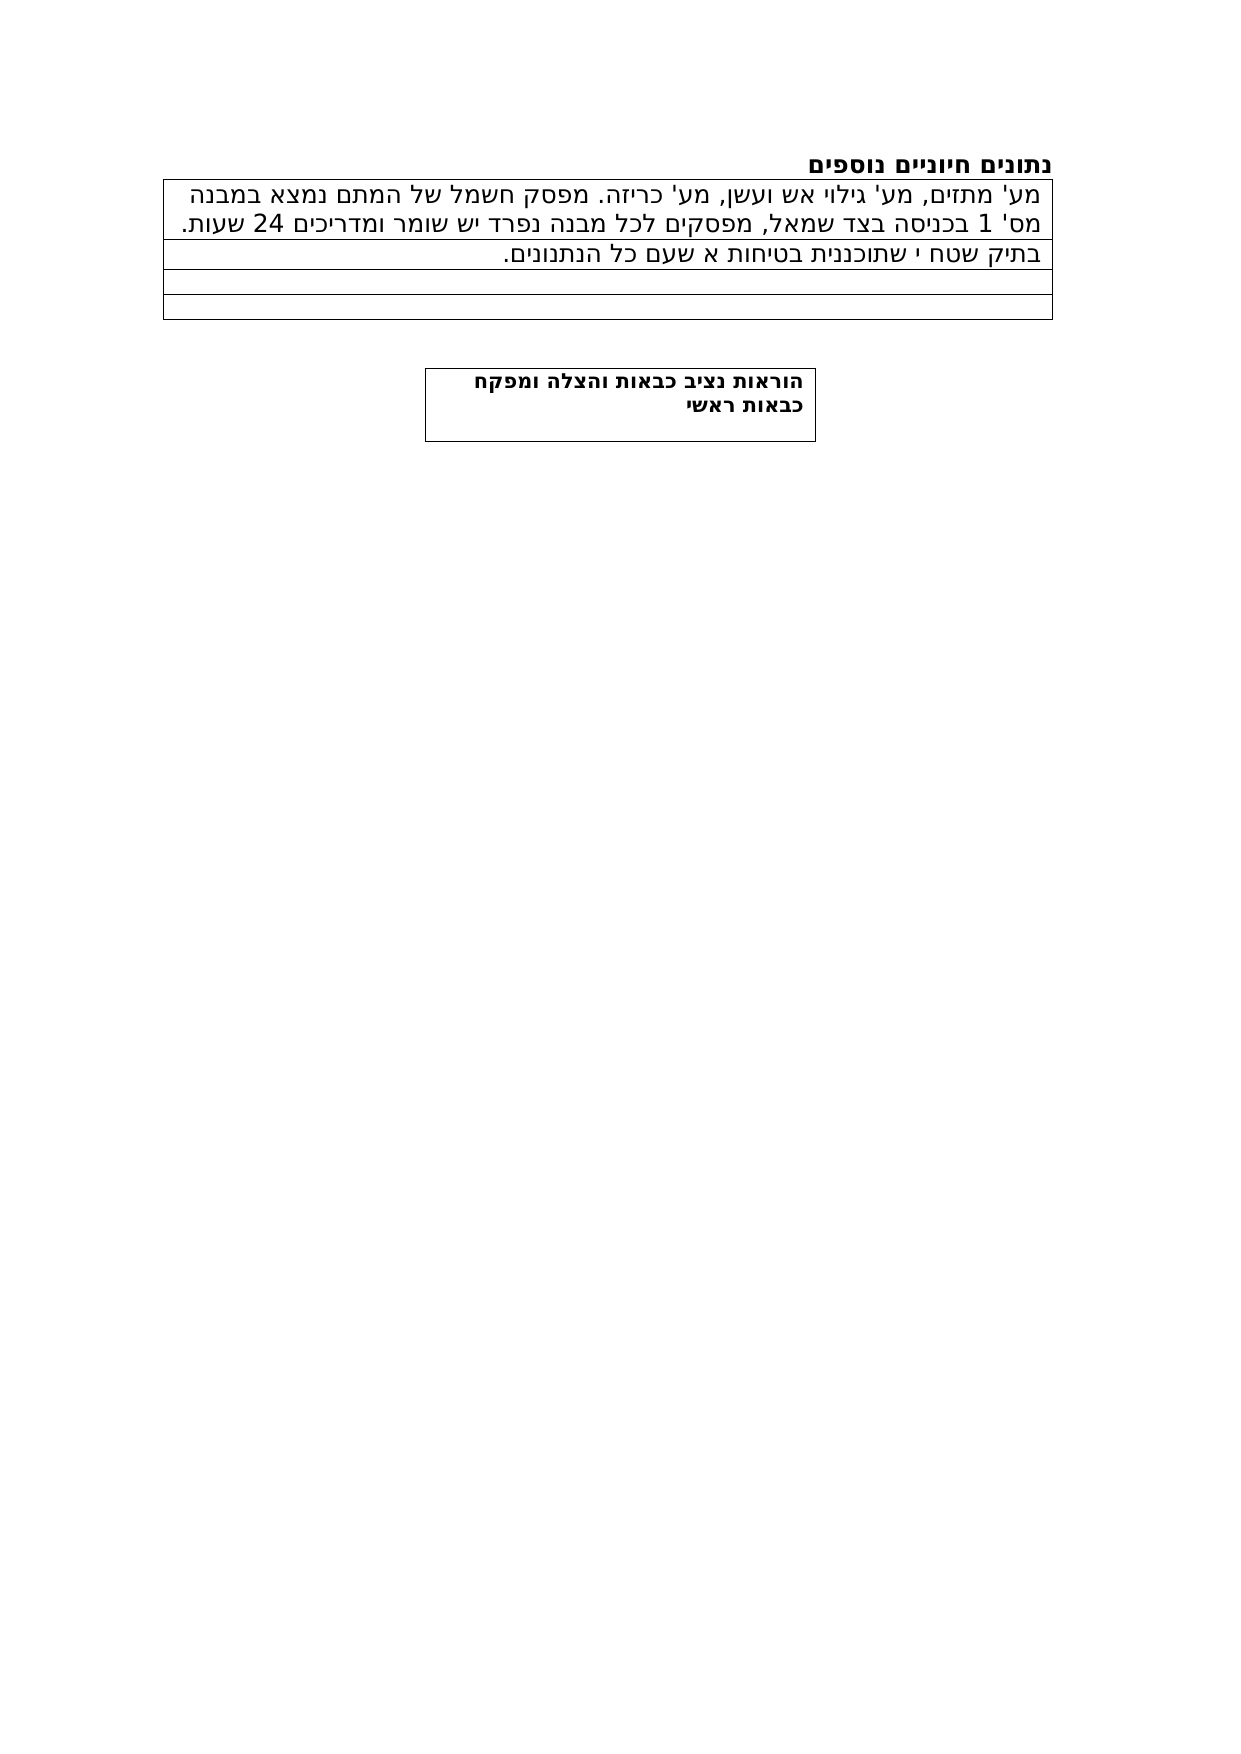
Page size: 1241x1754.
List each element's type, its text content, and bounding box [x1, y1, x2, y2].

table_cell [164, 270, 1052, 294]
table_cell בתיק שטח י שתוכננית בטיחות א שעם כל הנתנונים. [164, 240, 1052, 269]
table_cell [164, 295, 1052, 319]
table_header הוראות נציב כבאות והצלה ומפקח כבאות ראשי [426, 369, 815, 441]
text נתונים חיוניים נוספים [187, 150, 1053, 179]
table_header מע' מתזים, מע' גילוי אש ועשן, מע' כריזה. מפסק חשמל של המתם נמצא במבנה מס' 1 בכניסה בצד שמאל, מפסקים לכל מבנה נפרד יש שומר ומדריכים 24 שעות. [164, 180, 1052, 238]
